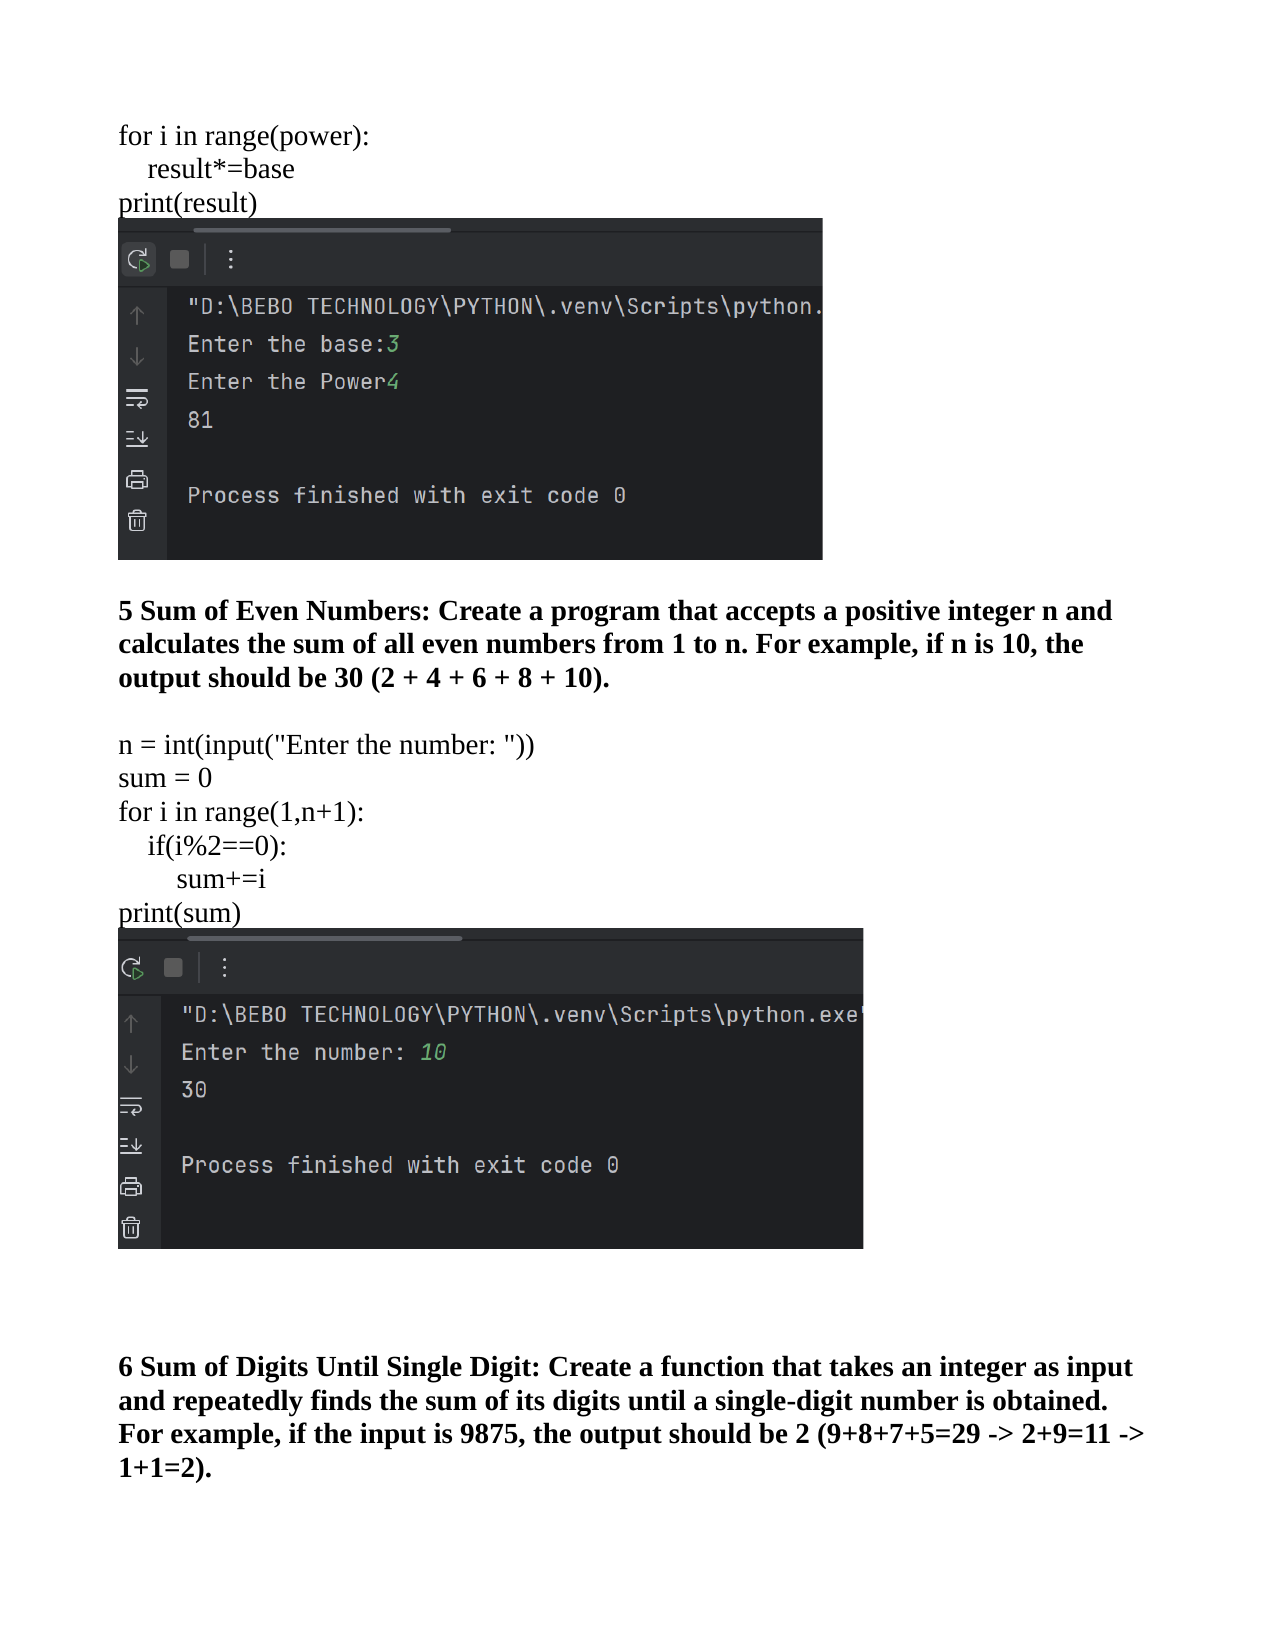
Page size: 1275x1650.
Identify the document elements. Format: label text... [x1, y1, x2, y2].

text 5 Sum of Even Numbers: Create a program that accepts a positive integer n and calculates the sum of all even numbers from 1 to n. For example, if n is 10, the output should be 30 (2 + 4 + 6 + 8 + 10). [118, 593, 1157, 693]
text n = int(input("Enter the number: ")) sum = 0 for i in range(1,n+1): if(i%2==0): sum+=i print(sum) [118, 727, 1157, 928]
text for i in range(power): result*=base print(result) [118, 118, 1157, 219]
text 6 Sum of Digits Until Single Digit: Create a function that takes an integer as input and repeatedly finds the sum of its digits until a single-digit number is obtained. For example, if the input is 9875, the output should be 2 (9+8+7+5=29 -> 2+9=11 -> 1+1=2). [118, 1349, 1157, 1483]
